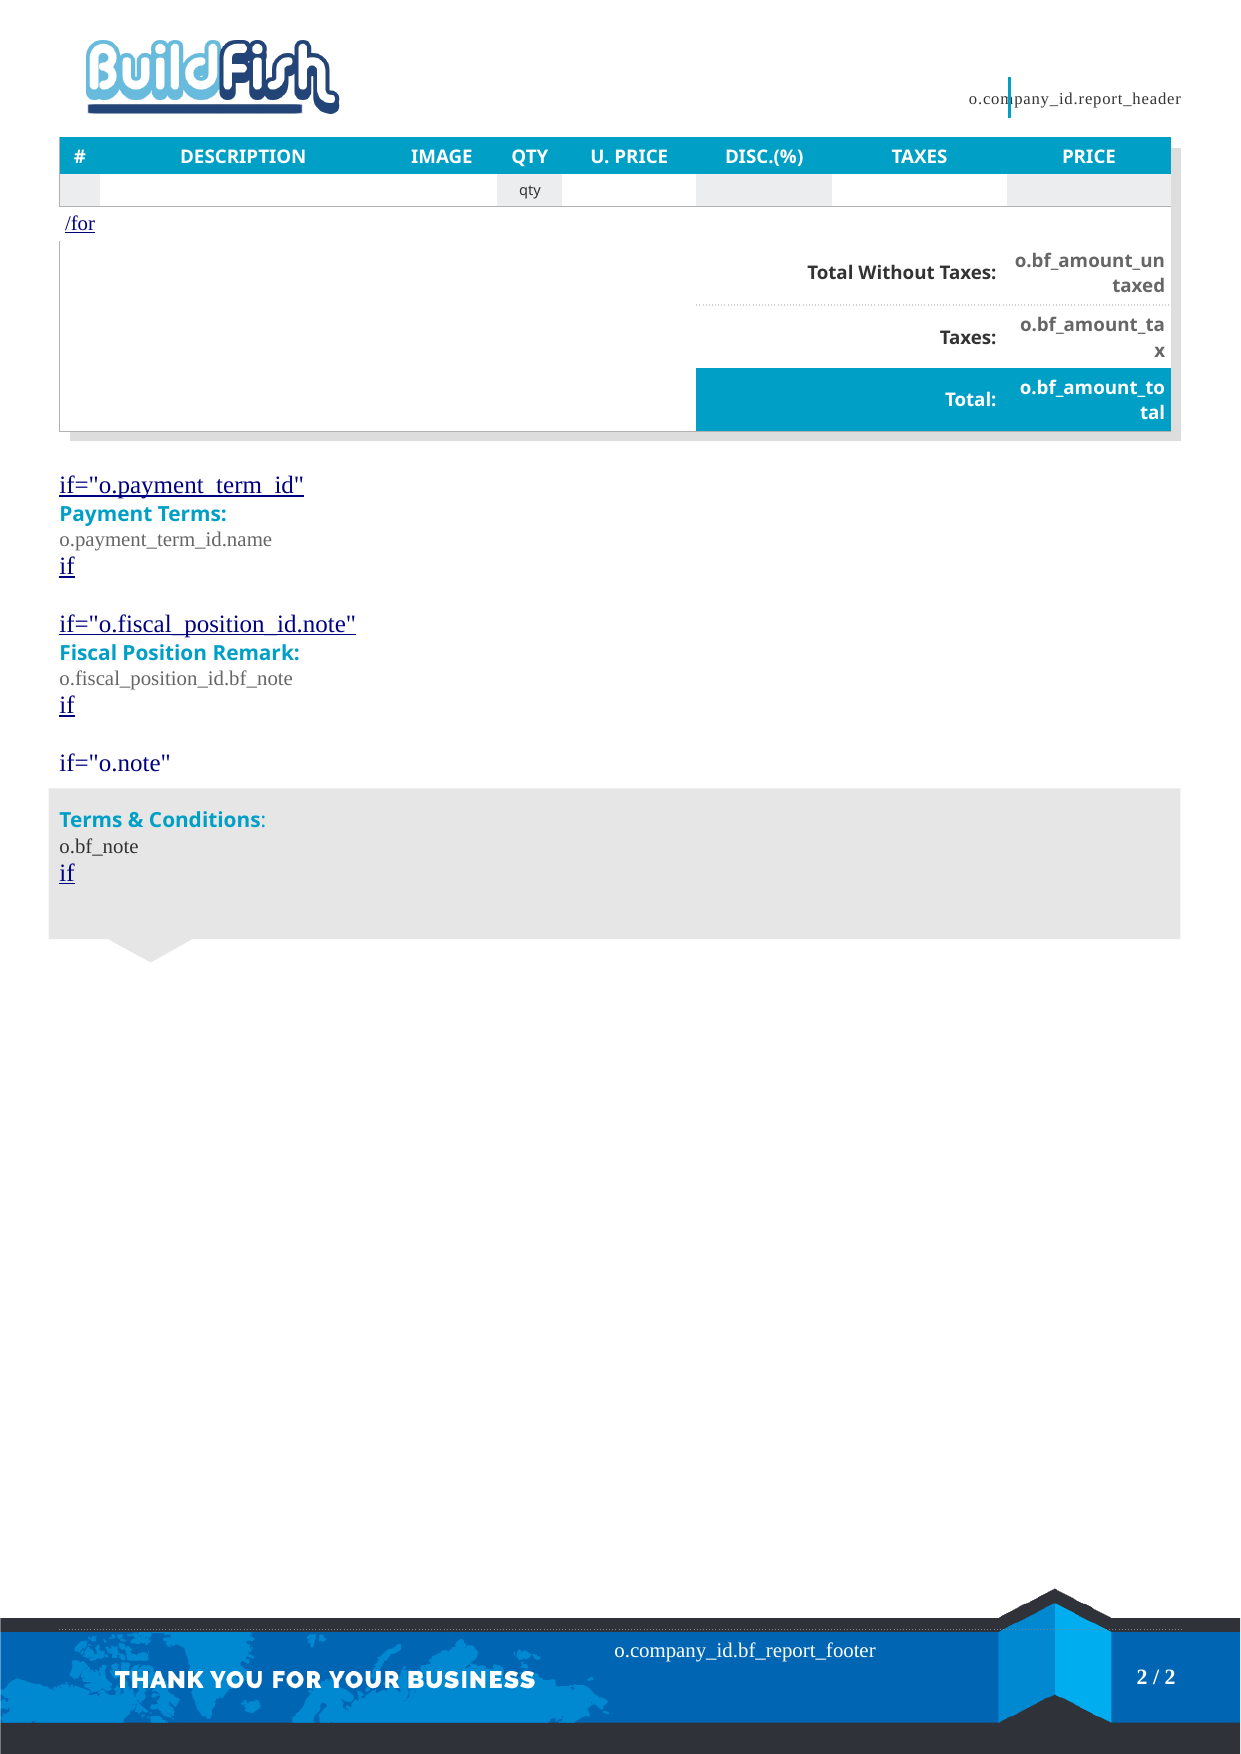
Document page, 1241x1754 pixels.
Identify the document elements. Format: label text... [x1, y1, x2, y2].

text if="o.note" [59, 748, 1181, 776]
text if="o.payment_term_id" [59, 470, 1181, 499]
table_cell o.bf_amount_untaxed [1007, 241, 1171, 304]
table_header # [60, 137, 100, 174]
picture [78, 20, 345, 133]
table_cell qty [497, 174, 562, 206]
text if [59, 690, 1181, 719]
table_cell [60, 174, 100, 206]
table_cell Total: [696, 368, 1007, 431]
table_header IMAGE [386, 137, 497, 174]
table_header PRICE [1007, 137, 1171, 174]
text Fiscal Position Remark: [59, 638, 1181, 666]
table_cell Total Without Taxes: [696, 241, 1007, 304]
picture [0, 1585, 1241, 1754]
table_cell [60, 368, 696, 431]
text o.fiscal_position_id.bf_note [59, 666, 1181, 690]
table_cell [60, 241, 696, 304]
table_cell [696, 174, 832, 206]
table_cell [386, 174, 497, 206]
text Payment Terms: [59, 499, 1181, 527]
table_cell [832, 174, 1007, 206]
table_cell /for [59, 207, 1171, 241]
table_cell [60, 304, 696, 368]
table_cell [100, 174, 386, 206]
picture [0, 1709, 9, 1716]
table_header QTY [497, 137, 562, 174]
table_header TAXES [832, 137, 1007, 174]
table_header U. PRICE [562, 137, 696, 174]
table_header DESCRIPTION [100, 137, 386, 174]
table_cell [562, 174, 696, 206]
table_header DISC.(%) [696, 137, 832, 174]
text if="o.fiscal_position_id.note" [59, 609, 1181, 638]
table_cell Taxes: [696, 304, 1007, 368]
table_cell o.bf_amount_total [1007, 368, 1171, 431]
table_cell [1007, 174, 1171, 206]
table_cell o.bf_amount_tax [1007, 304, 1171, 368]
text o.payment_term_id.name [59, 527, 1181, 551]
text if [59, 551, 1181, 580]
